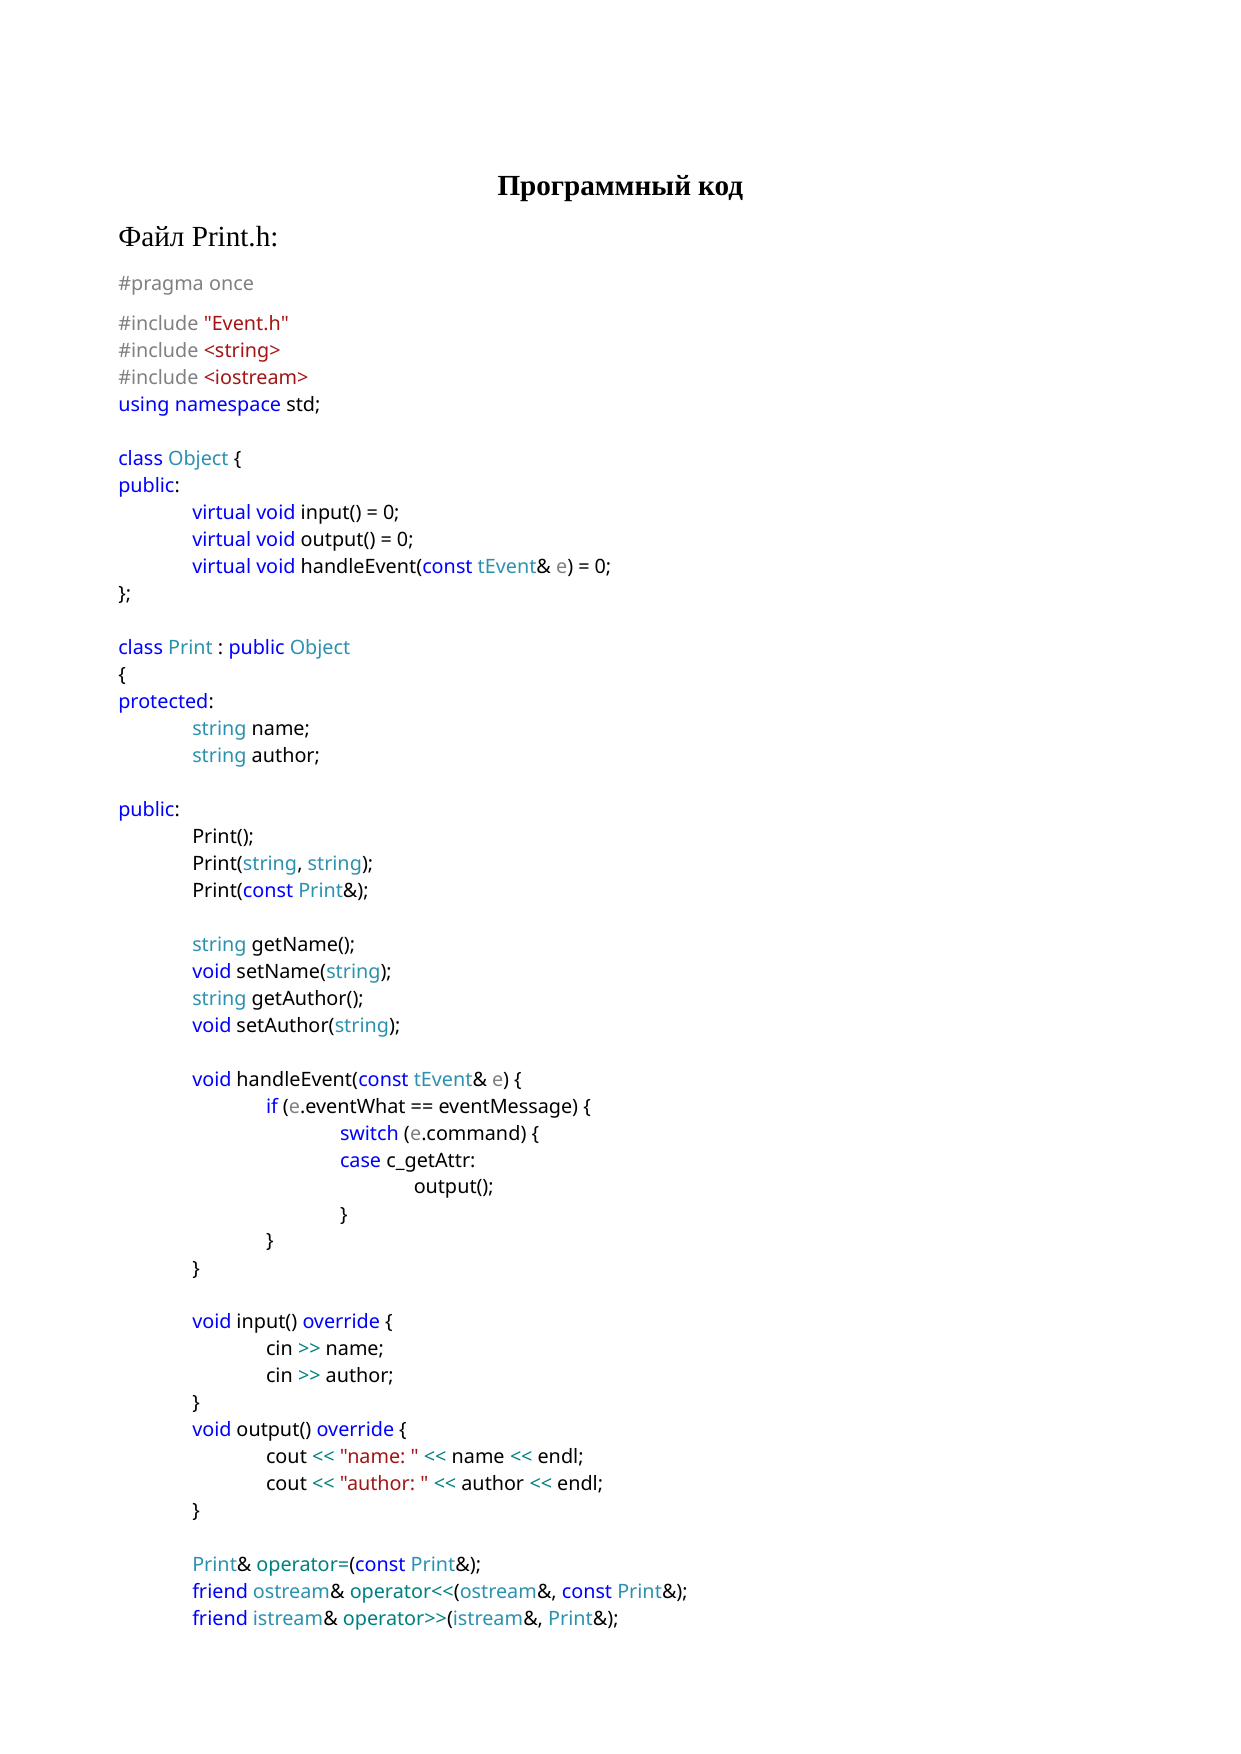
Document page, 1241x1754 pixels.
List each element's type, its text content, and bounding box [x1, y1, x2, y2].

text { [118, 660, 1122, 687]
text class Object { [118, 444, 1122, 471]
text void setAuthor(string); [118, 1011, 1122, 1038]
text #include <iostream> [118, 363, 1122, 390]
text friend istream& operator>>(istream&, Print&); [118, 1604, 1122, 1631]
text virtual void output() = 0; [118, 525, 1122, 552]
text cout << "name: " << name << endl; [118, 1443, 1122, 1469]
text cout << "author: " << author << endl; [118, 1469, 1122, 1497]
text void input() override { [118, 1308, 1122, 1335]
text void output() override { [118, 1416, 1122, 1443]
text Программный код [118, 168, 1122, 202]
text cin >> name; [118, 1335, 1122, 1362]
text Print(); [118, 822, 1122, 849]
text class Print : public Object [118, 633, 1122, 660]
text } [118, 1254, 1122, 1281]
text using namespace std; [118, 390, 1122, 417]
text public: [118, 471, 1122, 498]
text #include "Event.h" [118, 309, 1122, 336]
text case c_getAttr: [118, 1146, 1122, 1173]
text void setName(string); [118, 957, 1122, 984]
text Файл Print.h: [118, 219, 1122, 252]
text string name; [118, 714, 1122, 741]
text Print(const Print&); [118, 876, 1122, 903]
text cin >> author; [118, 1362, 1122, 1389]
text }; [118, 579, 1122, 606]
text friend ostream& operator<<(ostream&, const Print&); [118, 1577, 1122, 1604]
text switch (e.command) { [118, 1119, 1122, 1146]
text } [118, 1497, 1122, 1523]
text } [118, 1227, 1122, 1254]
text if (e.eventWhat == eventMessage) { [118, 1092, 1122, 1119]
text string getAuthor(); [118, 984, 1122, 1011]
text #include <string> [118, 336, 1122, 363]
text Print(string, string); [118, 849, 1122, 876]
text string getName(); [118, 930, 1122, 957]
text } [118, 1389, 1122, 1416]
text } [118, 1200, 1122, 1227]
text void handleEvent(const tEvent& e) { [118, 1065, 1122, 1092]
text virtual void input() = 0; [118, 498, 1122, 525]
text public: [118, 795, 1122, 822]
text output(); [118, 1173, 1122, 1200]
text virtual void handleEvent(const tEvent& e) = 0; [118, 552, 1122, 579]
text Print& operator=(const Print&); [118, 1551, 1122, 1577]
text protected: [118, 687, 1122, 714]
text #pragma once [118, 269, 1122, 296]
text string author; [118, 741, 1122, 768]
